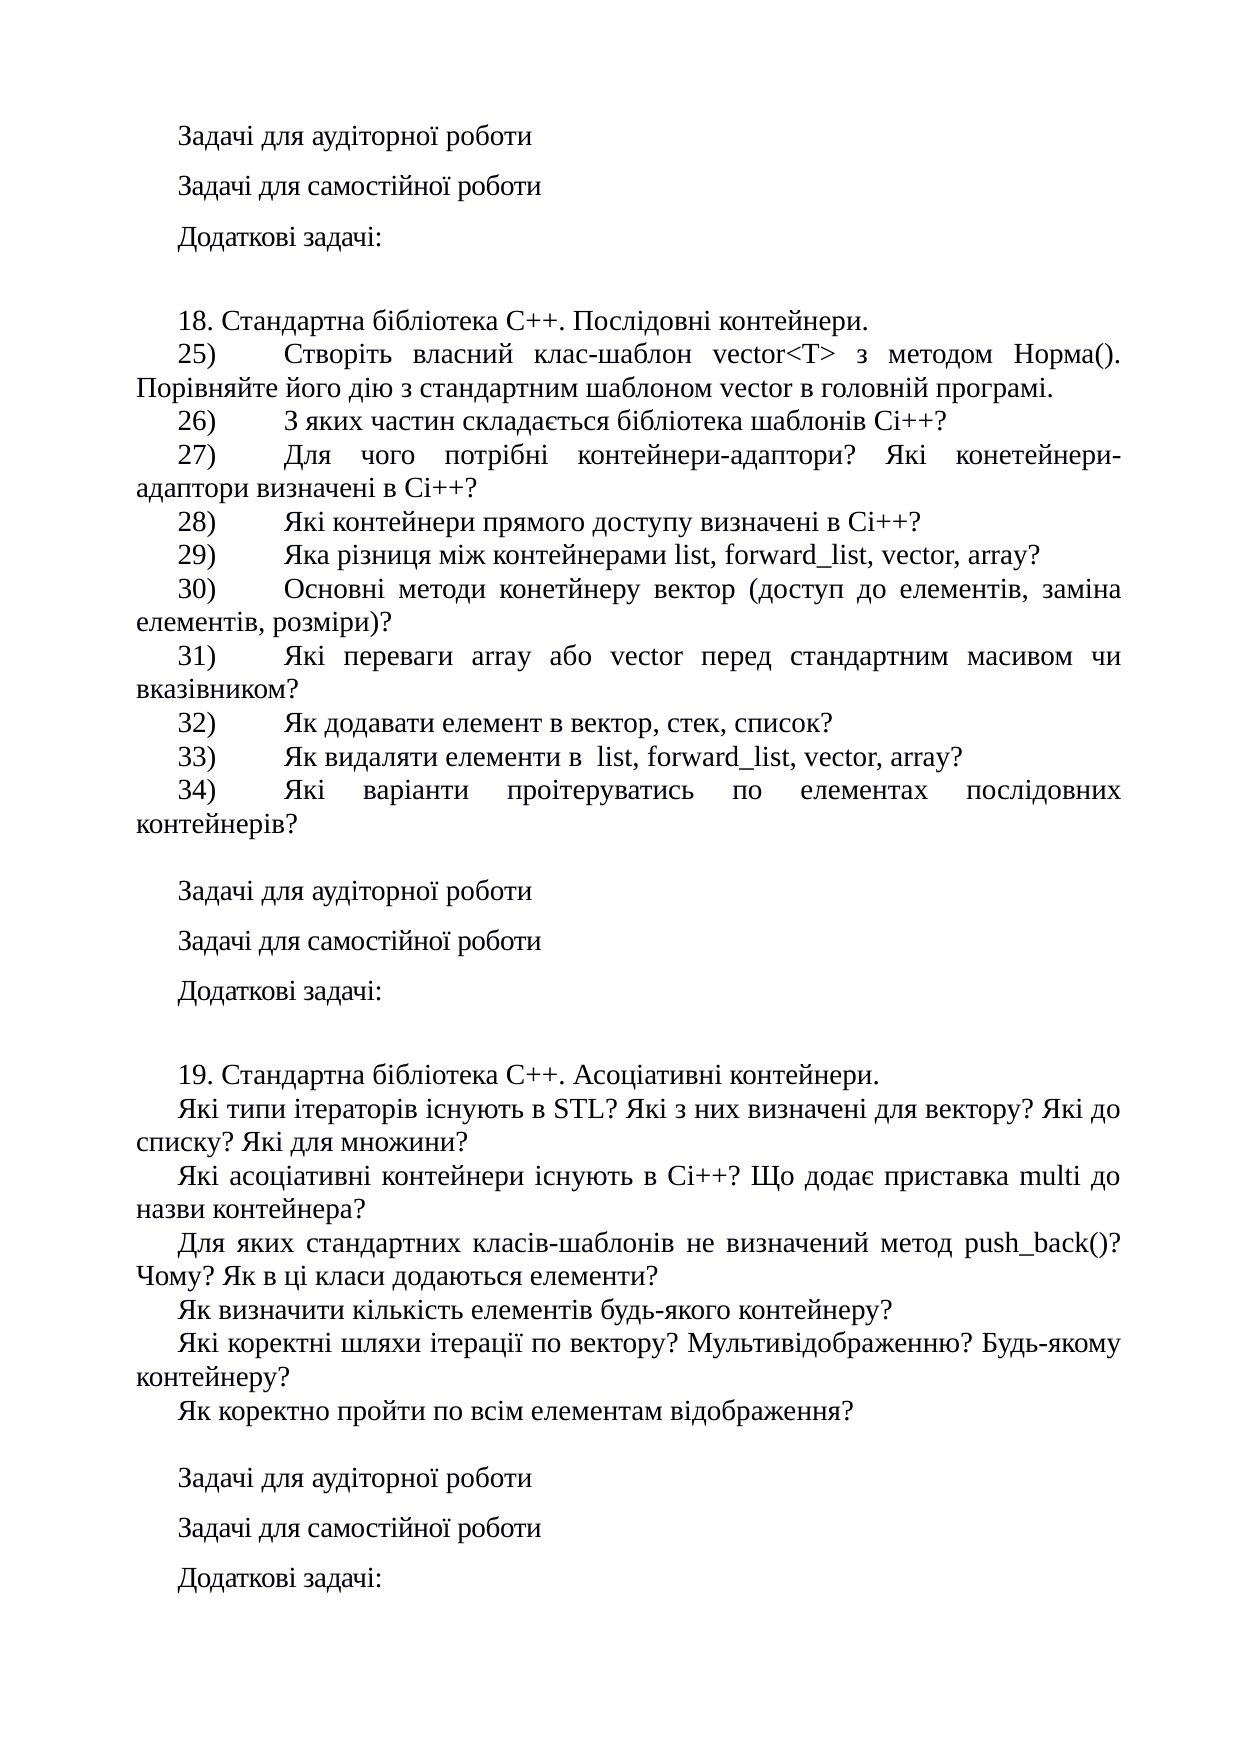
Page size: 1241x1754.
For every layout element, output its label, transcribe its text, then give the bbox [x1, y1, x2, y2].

list Які переваги array або vector перед стандартним масивом чи вказівником? [136, 638, 1122, 705]
text Які типи ітераторів існують в STL? Які з них визначені для вектору? Які до списку? Які для множини? [136, 1091, 1122, 1158]
list Основні методи конетйнеру вектор (доступ до елементів, заміна елементів, розміри)? [136, 571, 1122, 638]
list Для чого потрібні контейнери-адаптори? Які конетейнери-адаптори визначені в Сі++? [136, 437, 1122, 504]
text Як коректно пройти по всім елементам відображення? [136, 1393, 1122, 1426]
text Додаткові задачі: [136, 973, 1122, 1007]
list Як видаляти елементи в list, forward_list, vector, array? [136, 739, 1122, 772]
text 18. Стандартна бібліотека С++. Послідовні контейнери. [136, 303, 1122, 336]
list Яка різниця між контейнерами list, forward_list, vector, array? [136, 537, 1122, 571]
text Додаткові задачі: [136, 219, 1122, 252]
text Які коректні шляхи ітерації по вектору? Мультивідображенню? Будь-якому контейнеру? [136, 1326, 1122, 1393]
text Задачі для самостійної роботи [136, 923, 1122, 957]
list Які контейнери прямого доступу визначені в Сі++? [136, 504, 1122, 537]
text Задачі для аудіторної роботи [136, 118, 1122, 152]
list Як додавати елемент в вектор, стек, список? [136, 705, 1122, 739]
text Для яких стандартних класів-шаблонів не визначений метод push_back()? Чому? Як в ці класи додаються елементи? [136, 1225, 1122, 1292]
text Які асоціативні контейнери існують в Сі++? Що додає приставка multi до назви контейнера? [136, 1158, 1122, 1225]
text Додаткові задачі: [136, 1560, 1122, 1594]
text Задачі для аудіторної роботи [136, 873, 1122, 906]
list Створіть власний клас-шаблон vector<T> з методом Норма(). Порівняйте його дію з стандартним шаблоном vector в головній програмі. [136, 336, 1122, 403]
text Задачі для самостійної роботи [136, 1510, 1122, 1544]
text Задачі для самостійної роботи [136, 168, 1122, 202]
text Як визначити кількість елементів будь-якого контейнеру? [136, 1292, 1122, 1326]
text Задачі для аудіторної роботи [136, 1460, 1122, 1493]
list Які варіанти проітеруватись по елементах послідовних контейнерів? [136, 772, 1122, 839]
list З яких частин складається бібліотека шаблонів Сі++? [136, 403, 1122, 437]
text 19. Стандартна бібліотека С++. Асоціативні контейнери. [136, 1057, 1122, 1091]
